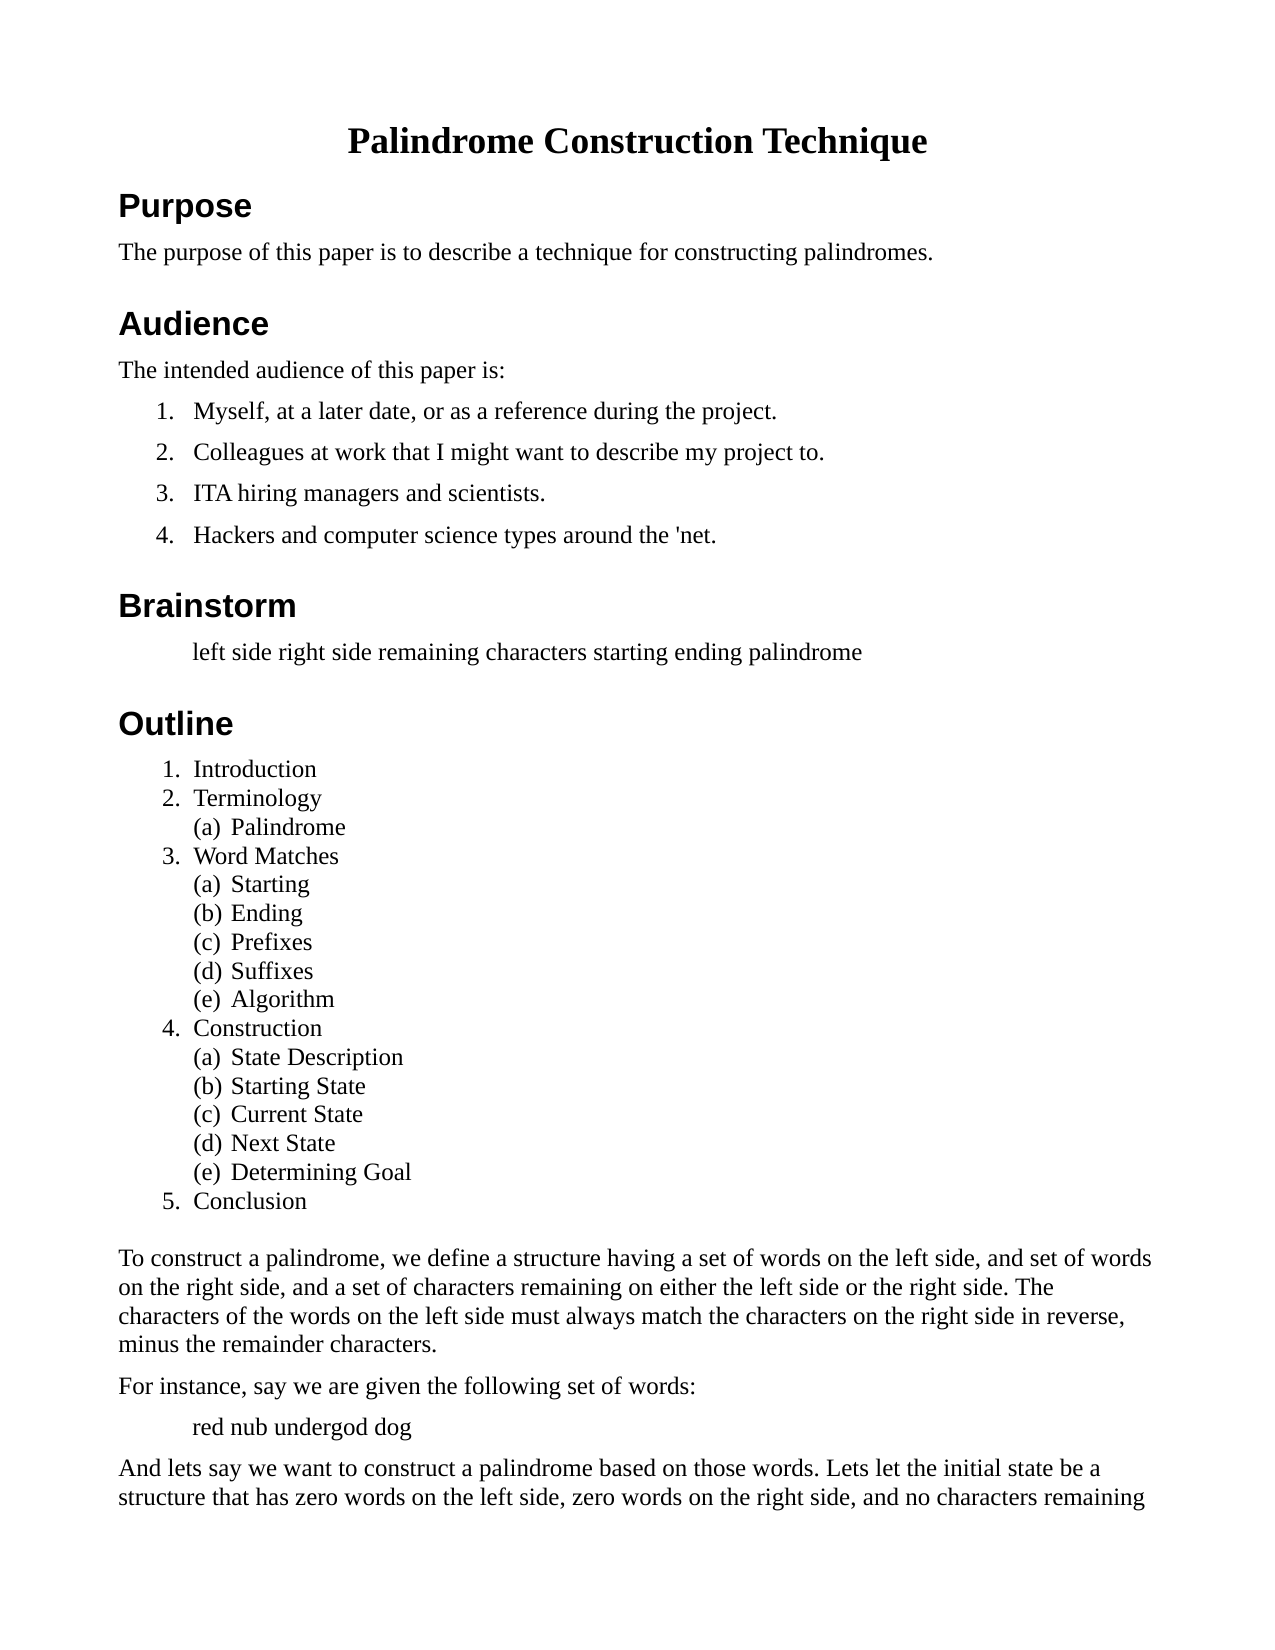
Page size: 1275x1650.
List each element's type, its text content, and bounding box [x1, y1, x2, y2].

subtitle Brainstorm [118, 586, 1157, 625]
list Next State [193, 1128, 1157, 1157]
text The intended audience of this paper is: [118, 355, 1157, 383]
list Construction [156, 1013, 1157, 1042]
list Algorithm [193, 984, 1157, 1013]
title Palindrome Construction Technique [118, 118, 1157, 161]
list Terminology [156, 783, 1157, 812]
list State Description [193, 1042, 1157, 1071]
list Starting State [193, 1071, 1157, 1099]
list Colleagues at work that I might want to describe my project to. [156, 437, 1157, 466]
list Determining Goal [193, 1157, 1157, 1186]
text The purpose of this paper is to describe a technique for constructing palindromes. [118, 237, 1157, 266]
list Hackers and computer science types around the 'net. [156, 520, 1157, 548]
list Myself, at a later date, or as a reference during the project. [156, 396, 1157, 425]
text red nub undergod dog [192, 1412, 1157, 1441]
list Current State [193, 1099, 1157, 1128]
text left side right side remaining characters starting ending palindrome [192, 637, 1157, 666]
text And lets say we want to construct a palindrome based on those words. Lets let the initial state be a structure that has zero words on the left side, zero words on the right side, and no characters remaining [118, 1453, 1157, 1511]
subtitle Audience [118, 304, 1157, 342]
list Word Matches [156, 841, 1157, 869]
text For instance, say we are given the following set of words: [118, 1371, 1157, 1399]
list Introduction [156, 754, 1157, 783]
list Ending [193, 898, 1157, 927]
list Starting [193, 869, 1157, 898]
subtitle Purpose [118, 186, 1157, 225]
list Suffixes [193, 956, 1157, 984]
subtitle Outline [118, 703, 1157, 742]
text To construct a palindrome, we define a structure having a set of words on the left side, and set of words on the right side, and a set of characters remaining on either the left side or the right side. The characters of the words on the left side must always match the characters on the right side in reverse, minus the remainder characters. [118, 1243, 1157, 1358]
list Conclusion [156, 1186, 1157, 1214]
list Palindrome [193, 812, 1157, 841]
list Prefixes [193, 927, 1157, 956]
list ITA hiring managers and scientists. [156, 478, 1157, 507]
